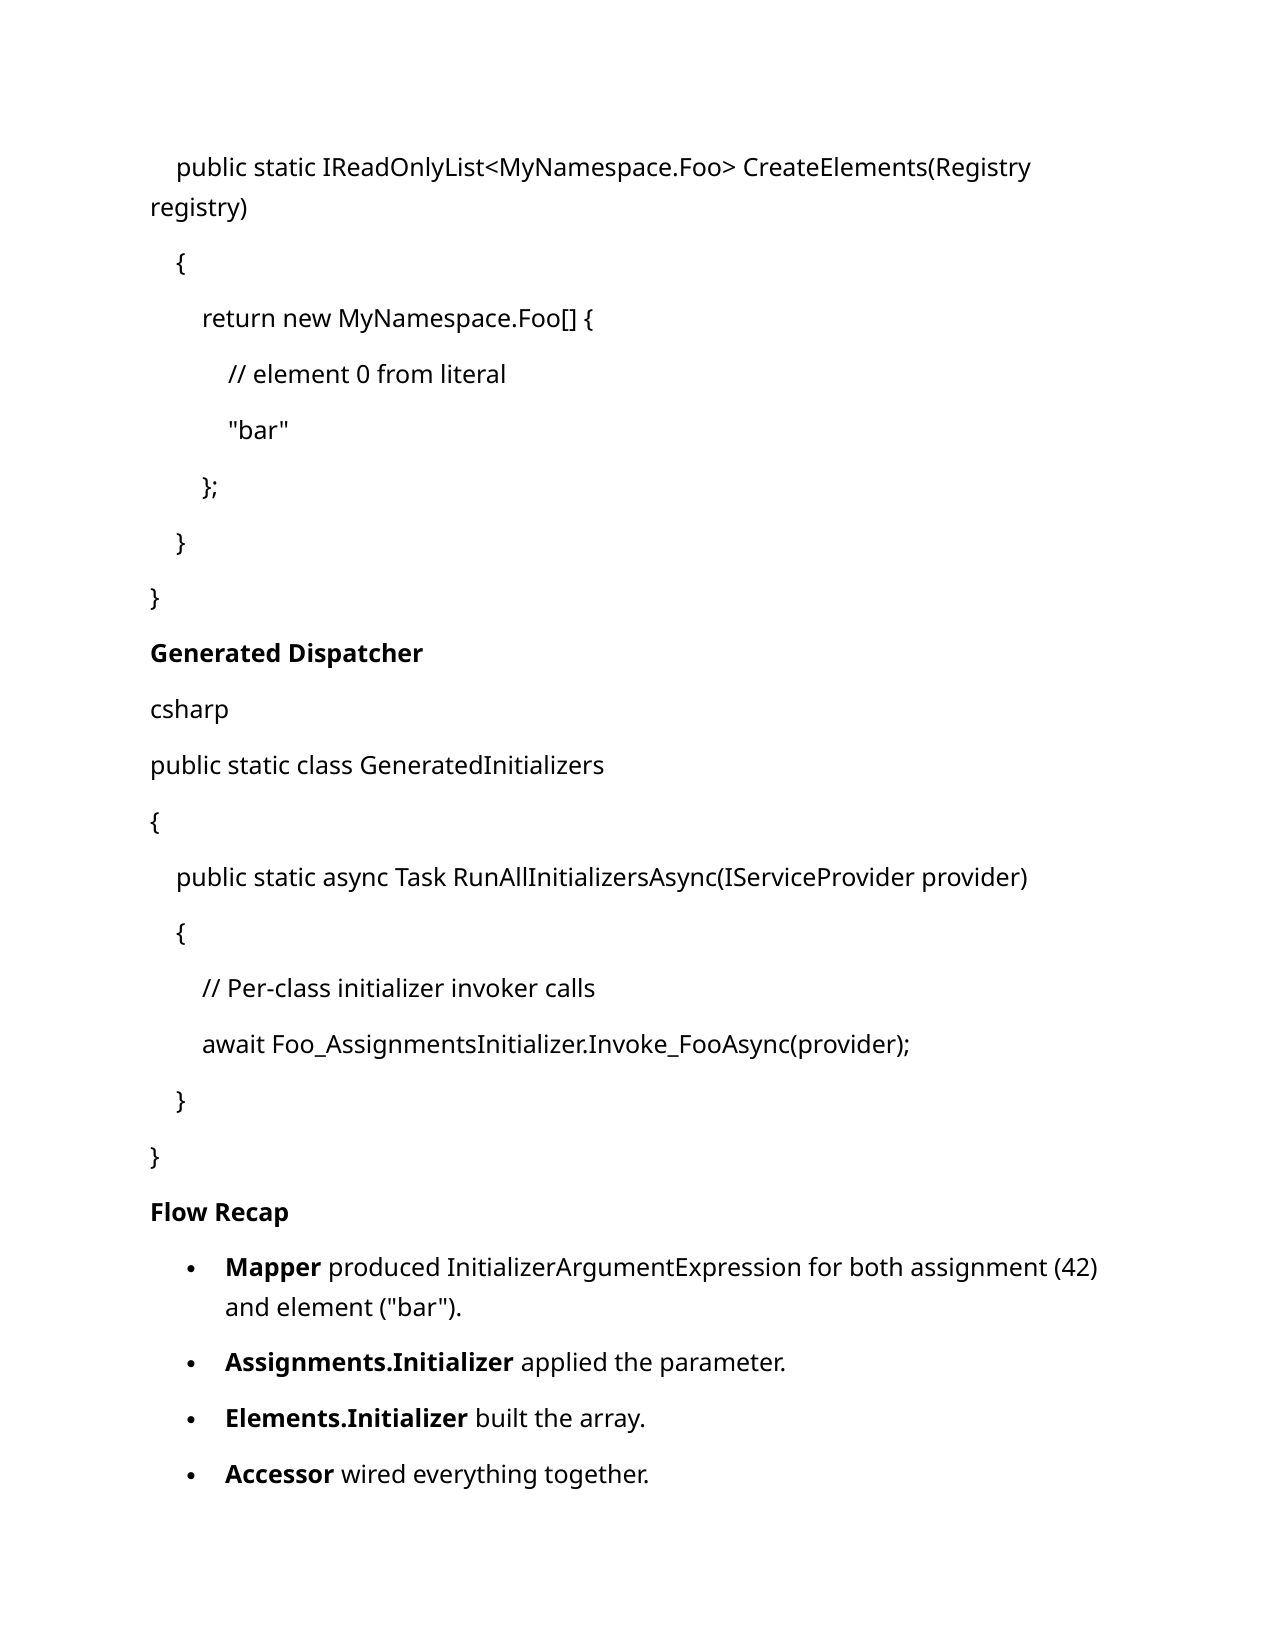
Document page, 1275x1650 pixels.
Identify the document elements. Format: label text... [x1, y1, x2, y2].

text csharp [150, 692, 1125, 726]
text } [150, 524, 1125, 558]
text // element 0 from literal [150, 357, 1125, 391]
text // Per-class initializer invoker calls [150, 971, 1125, 1005]
list Assignments.Initializer applied the parameter. [187, 1345, 1125, 1379]
text } [150, 1082, 1125, 1117]
text { [150, 803, 1125, 837]
text public static IReadOnlyList<MyNamespace.Foo> CreateElements(Registry registry) [150, 150, 1125, 223]
text Flow Recap [150, 1194, 1125, 1228]
text }; [150, 468, 1125, 502]
text } [150, 1138, 1125, 1172]
text return new MyNamespace.Foo[] { [150, 301, 1125, 335]
list Accessor wired everything together. [187, 1457, 1125, 1491]
text } [150, 580, 1125, 614]
text public static async Task RunAllInitializersAsync(IServiceProvider provider) [150, 859, 1125, 893]
text await Foo_AssignmentsInitializer.Invoke_FooAsync(provider); [150, 1027, 1125, 1061]
text { [150, 915, 1125, 949]
text { [150, 245, 1125, 279]
list Mapper produced InitializerArgumentExpression for both assignment (42) and element ("bar"). [187, 1250, 1125, 1323]
text "bar" [150, 412, 1125, 447]
list Elements.Initializer built the array. [187, 1401, 1125, 1435]
text Generated Dispatcher [150, 636, 1125, 670]
text public static class GeneratedInitializers [150, 747, 1125, 782]
